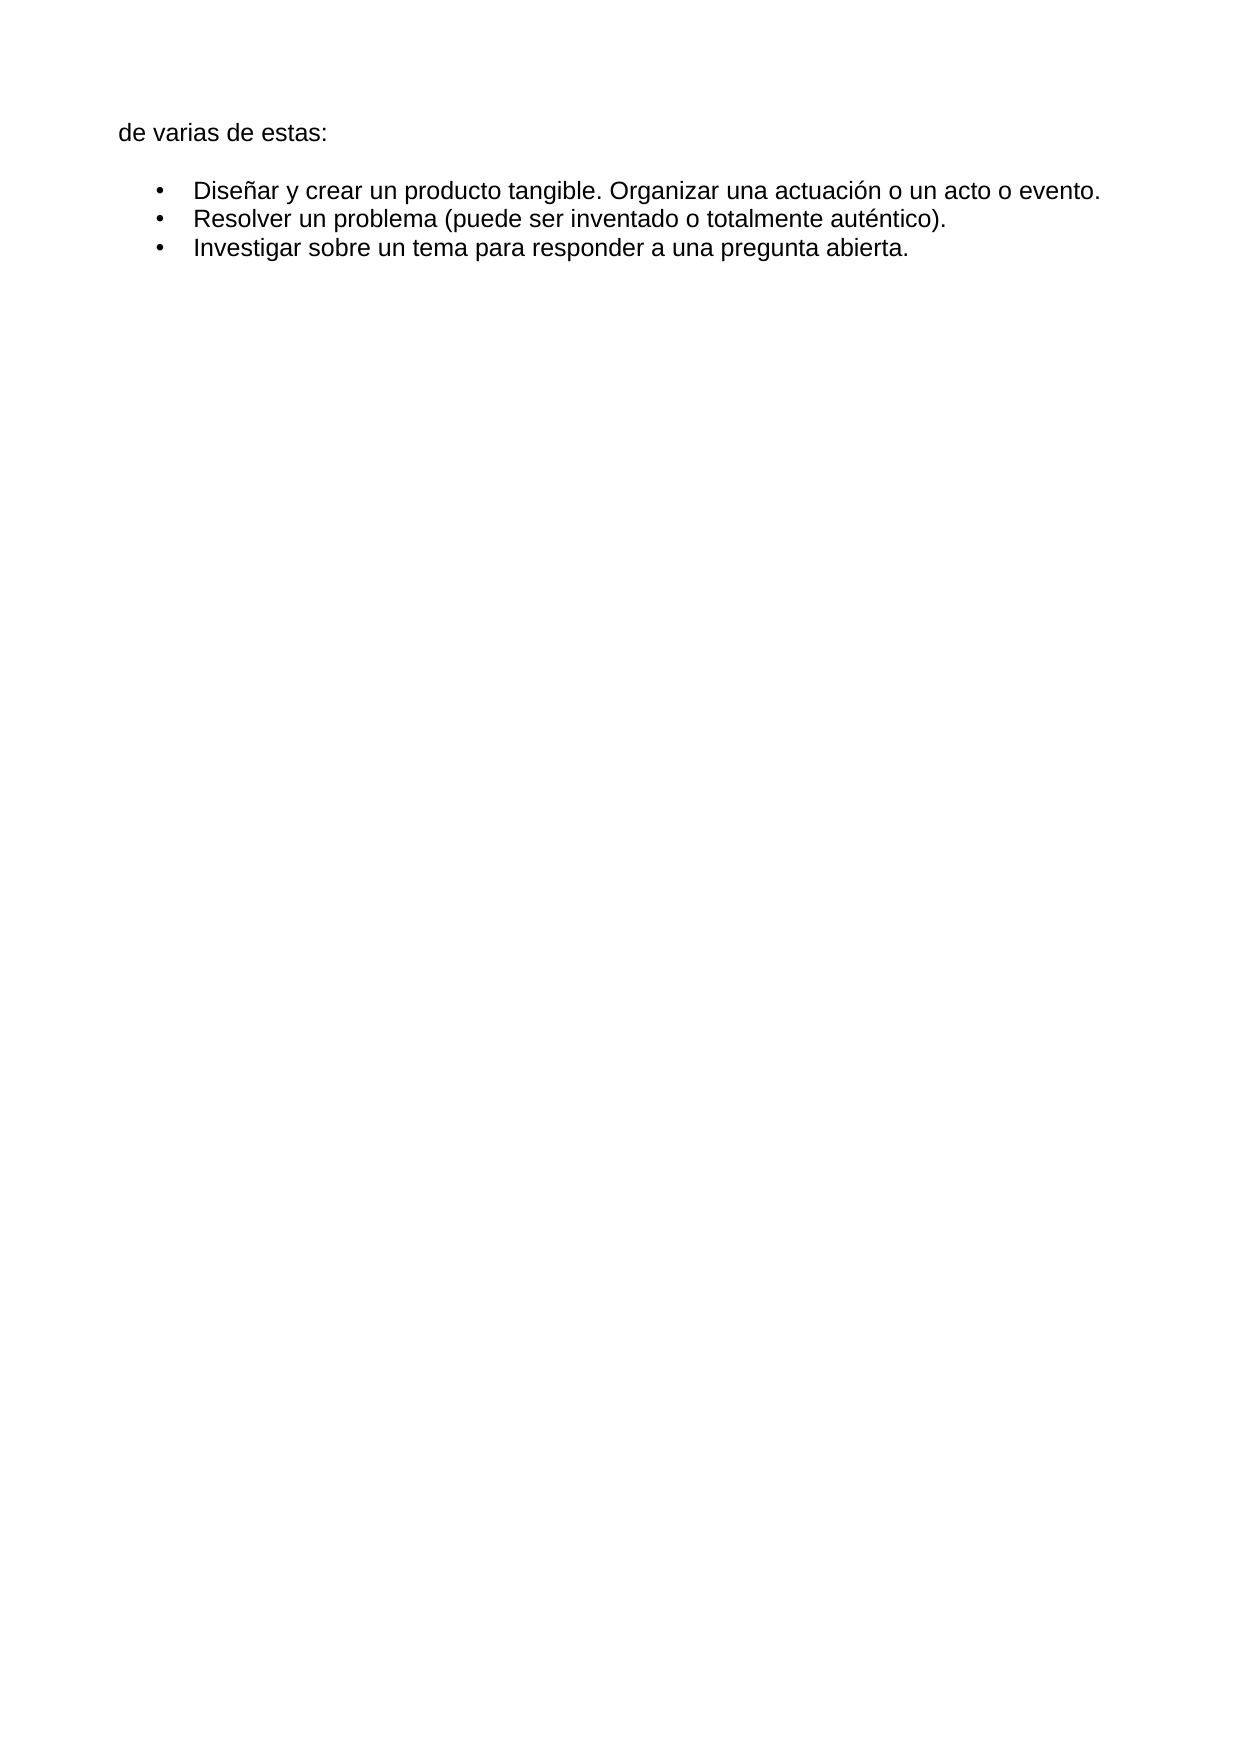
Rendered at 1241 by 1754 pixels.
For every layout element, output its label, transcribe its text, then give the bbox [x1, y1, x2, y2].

list Resolver un problema (puede ser inventado o totalmente auténtico). [156, 204, 1122, 233]
list Investigar sobre un tema para responder a una pregunta abierta. [156, 233, 1122, 262]
list Diseñar y crear un producto tangible. Organizar una actuación o un acto o evento. [156, 176, 1122, 204]
text de varias de estas: [118, 118, 1122, 147]
